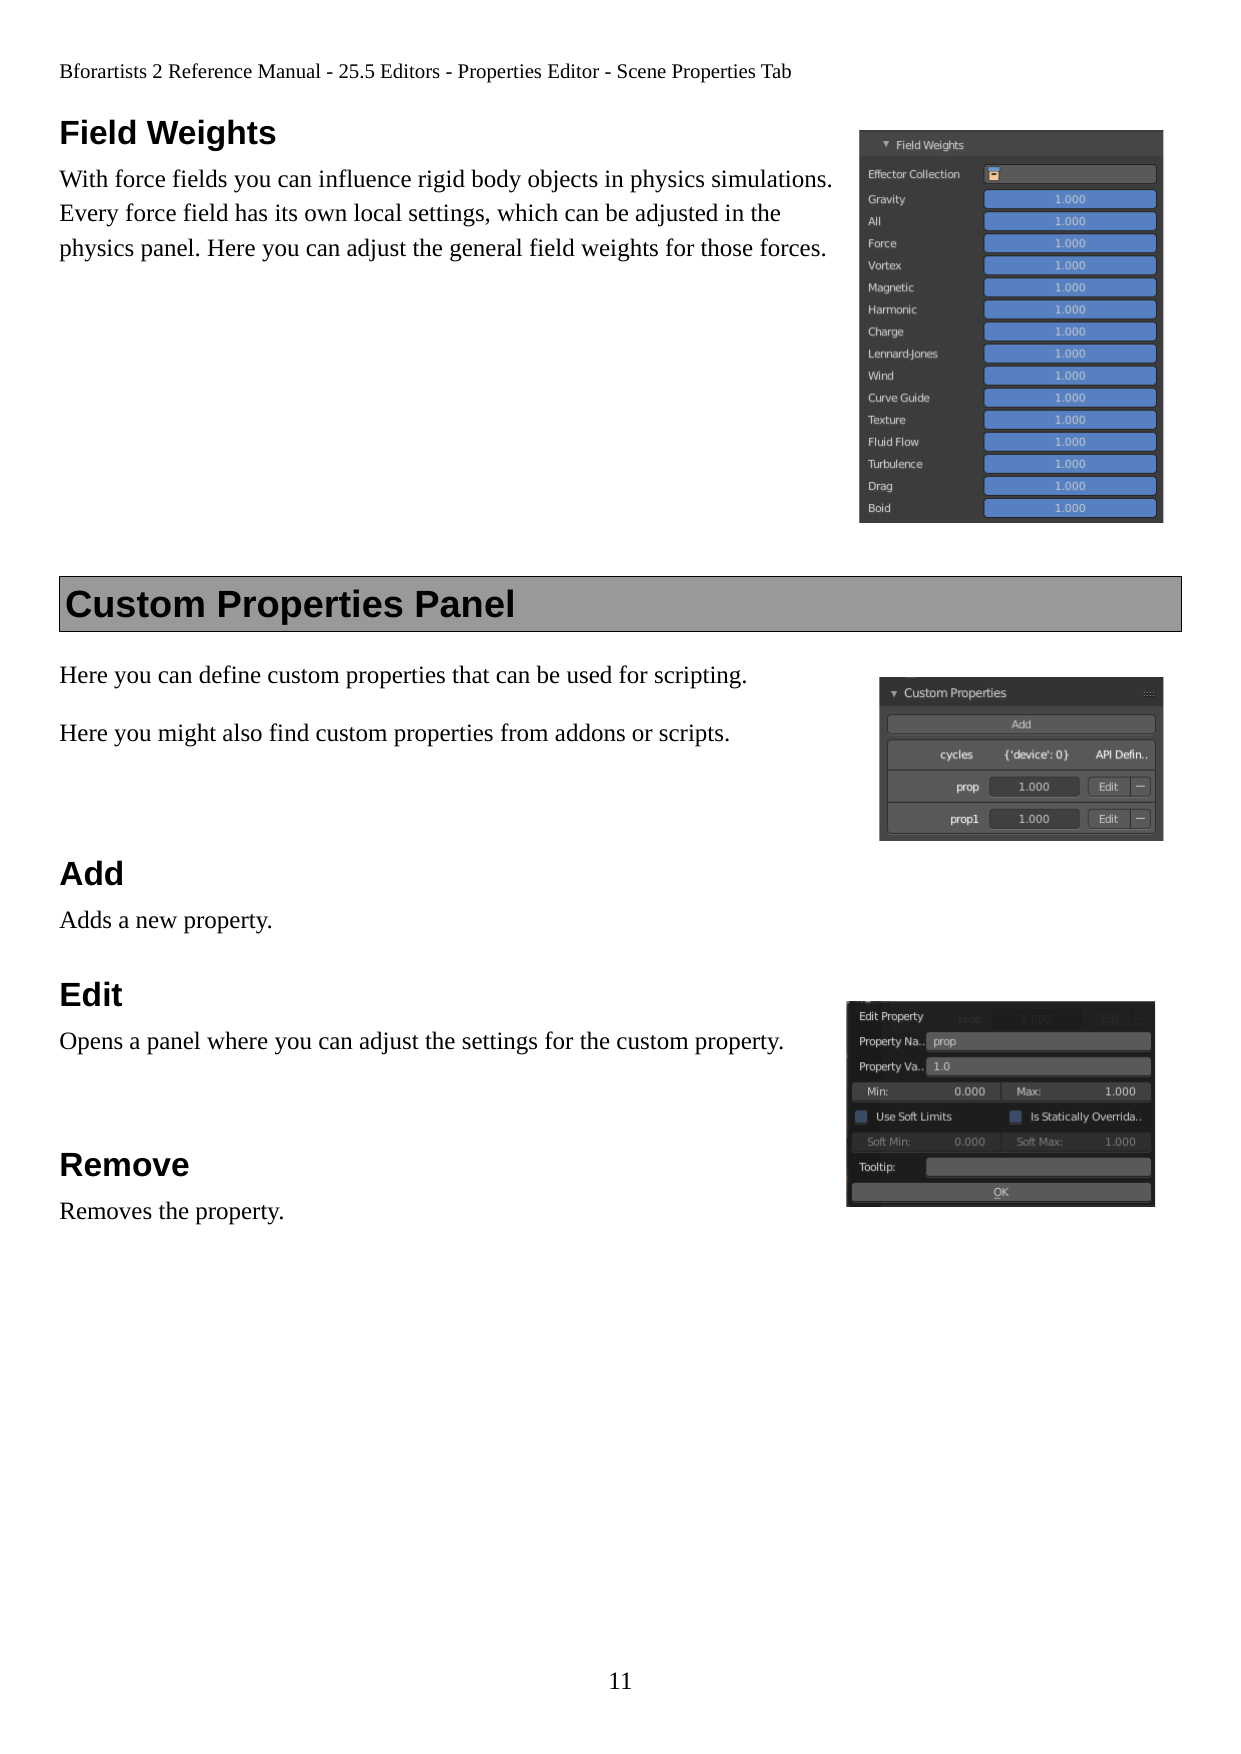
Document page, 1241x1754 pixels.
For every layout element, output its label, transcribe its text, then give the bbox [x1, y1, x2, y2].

text Adds a new property. [59, 905, 1181, 933]
subtitle Field Weights [59, 113, 1181, 151]
text Here you might also find custom properties from addons or scripts. [59, 718, 879, 746]
subtitle [1156, 1145, 1181, 1183]
text Here you can define custom properties that can be used for scripting. [59, 660, 1181, 689]
table_header Custom Properties Panel [60, 577, 1181, 631]
subtitle Edit [59, 974, 1181, 1013]
text Removes the property. [59, 1196, 1181, 1224]
text Opens a panel where you can adjust the settings for the custom property. [59, 1026, 846, 1054]
subtitle Add [59, 853, 1181, 892]
picture [846, 1001, 1156, 1207]
picture [859, 130, 1164, 523]
picture [879, 677, 1164, 841]
text With force fields you can influence rigid body objects in physics simulations. Every force field has its own local settings, which can be adjusted in the physics panel. Here you can adjust the general field weights for those forces. [59, 164, 859, 261]
subtitle Remove [59, 1145, 846, 1183]
